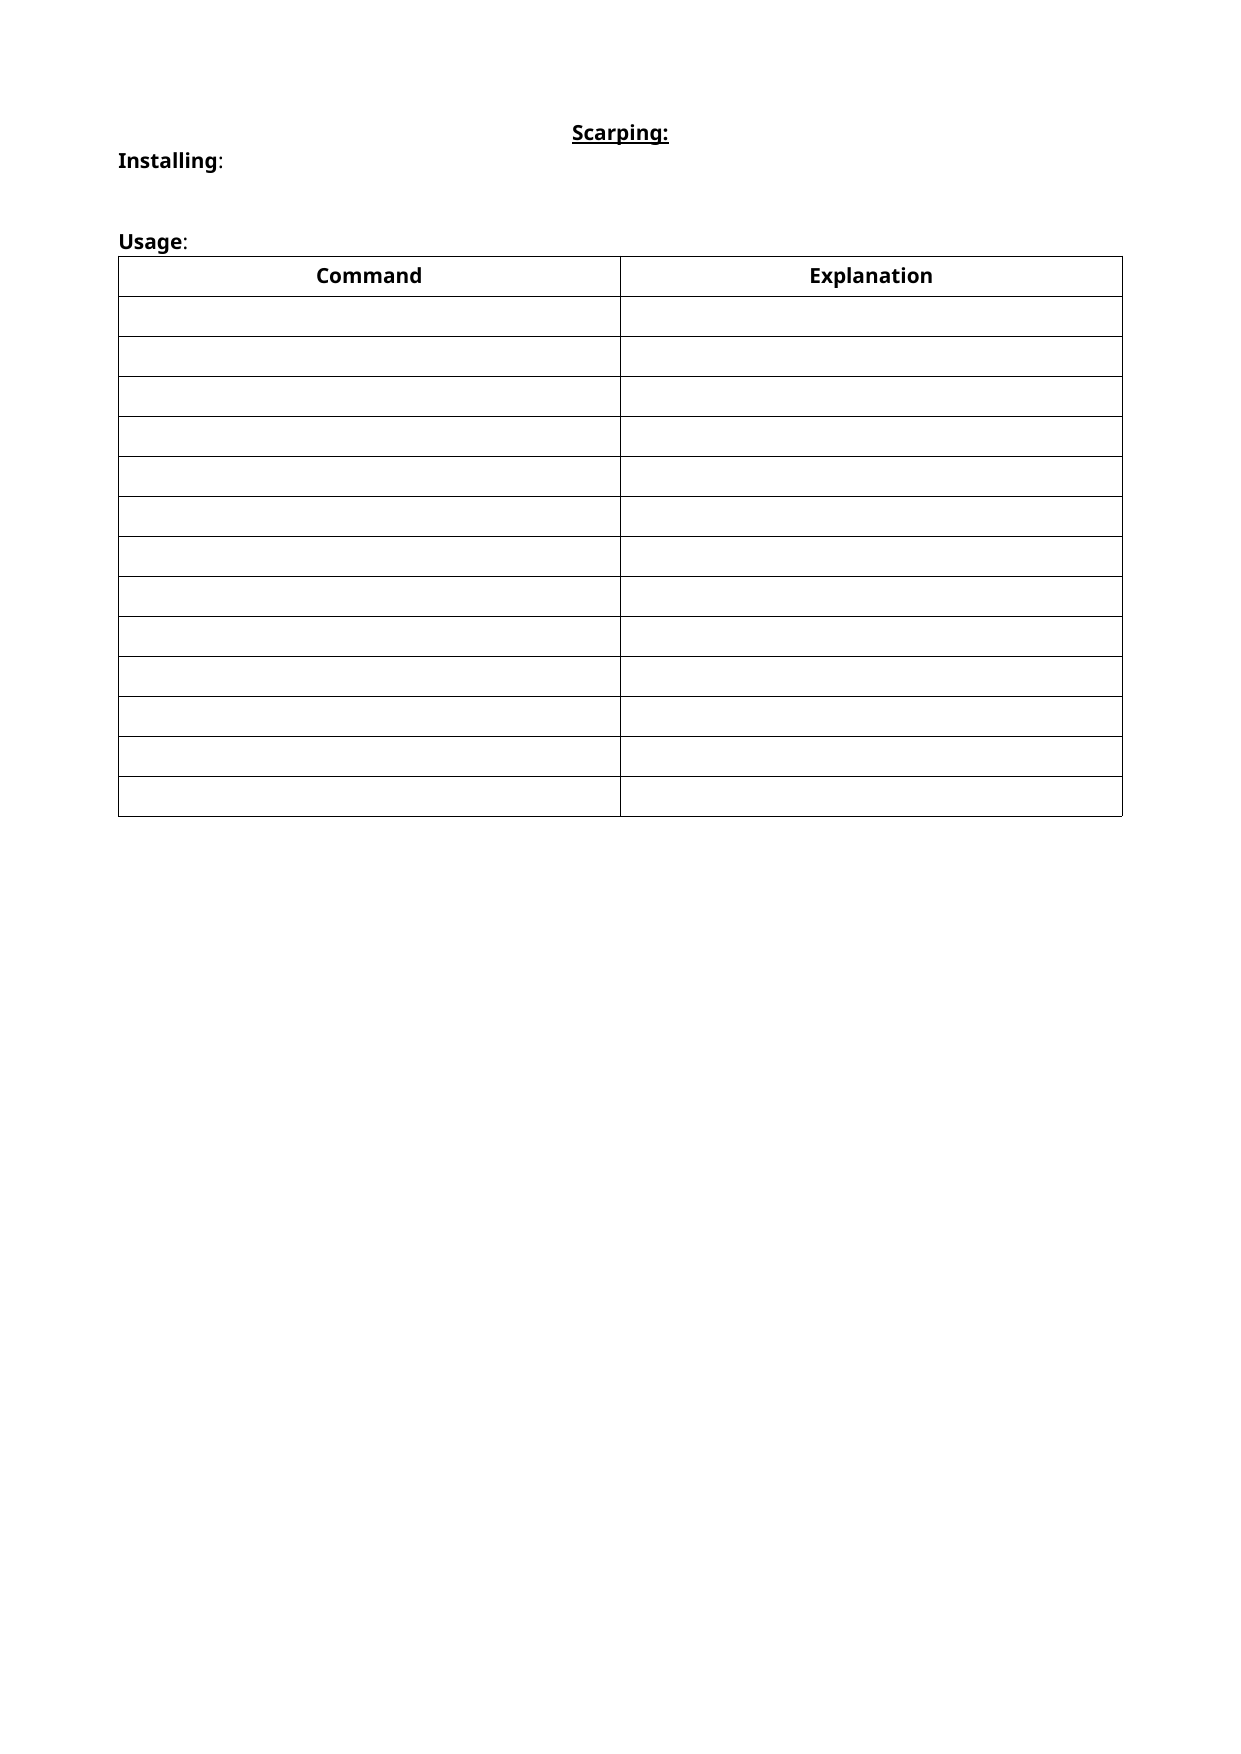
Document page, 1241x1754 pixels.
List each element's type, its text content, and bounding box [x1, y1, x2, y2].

text Installing: [118, 147, 1122, 175]
table_cell [119, 657, 620, 696]
table_cell [621, 297, 1122, 336]
table_cell [621, 617, 1122, 656]
table_cell [119, 497, 620, 536]
text Usage: [118, 227, 1122, 256]
table_cell [621, 457, 1122, 496]
table_header Explanation [621, 257, 1122, 296]
table_cell [621, 737, 1122, 776]
table_cell [119, 377, 620, 416]
table_cell [621, 777, 1122, 816]
table_cell [119, 417, 620, 456]
table_cell [119, 457, 620, 496]
table_cell [119, 577, 620, 616]
table_cell [621, 497, 1122, 536]
table_cell [621, 417, 1122, 456]
text Scarping: [118, 118, 1122, 147]
table_cell [119, 617, 620, 656]
table_cell [621, 577, 1122, 616]
table_cell [621, 537, 1122, 576]
table_cell [119, 737, 620, 776]
table_cell [621, 697, 1122, 736]
table_cell [119, 297, 620, 336]
table_cell [621, 657, 1122, 696]
table_cell [119, 777, 620, 816]
table_cell [119, 697, 620, 736]
table_cell [119, 537, 620, 576]
table_header Command [119, 257, 620, 296]
table_cell [621, 377, 1122, 416]
table_cell [621, 337, 1122, 376]
table_cell [119, 337, 620, 376]
